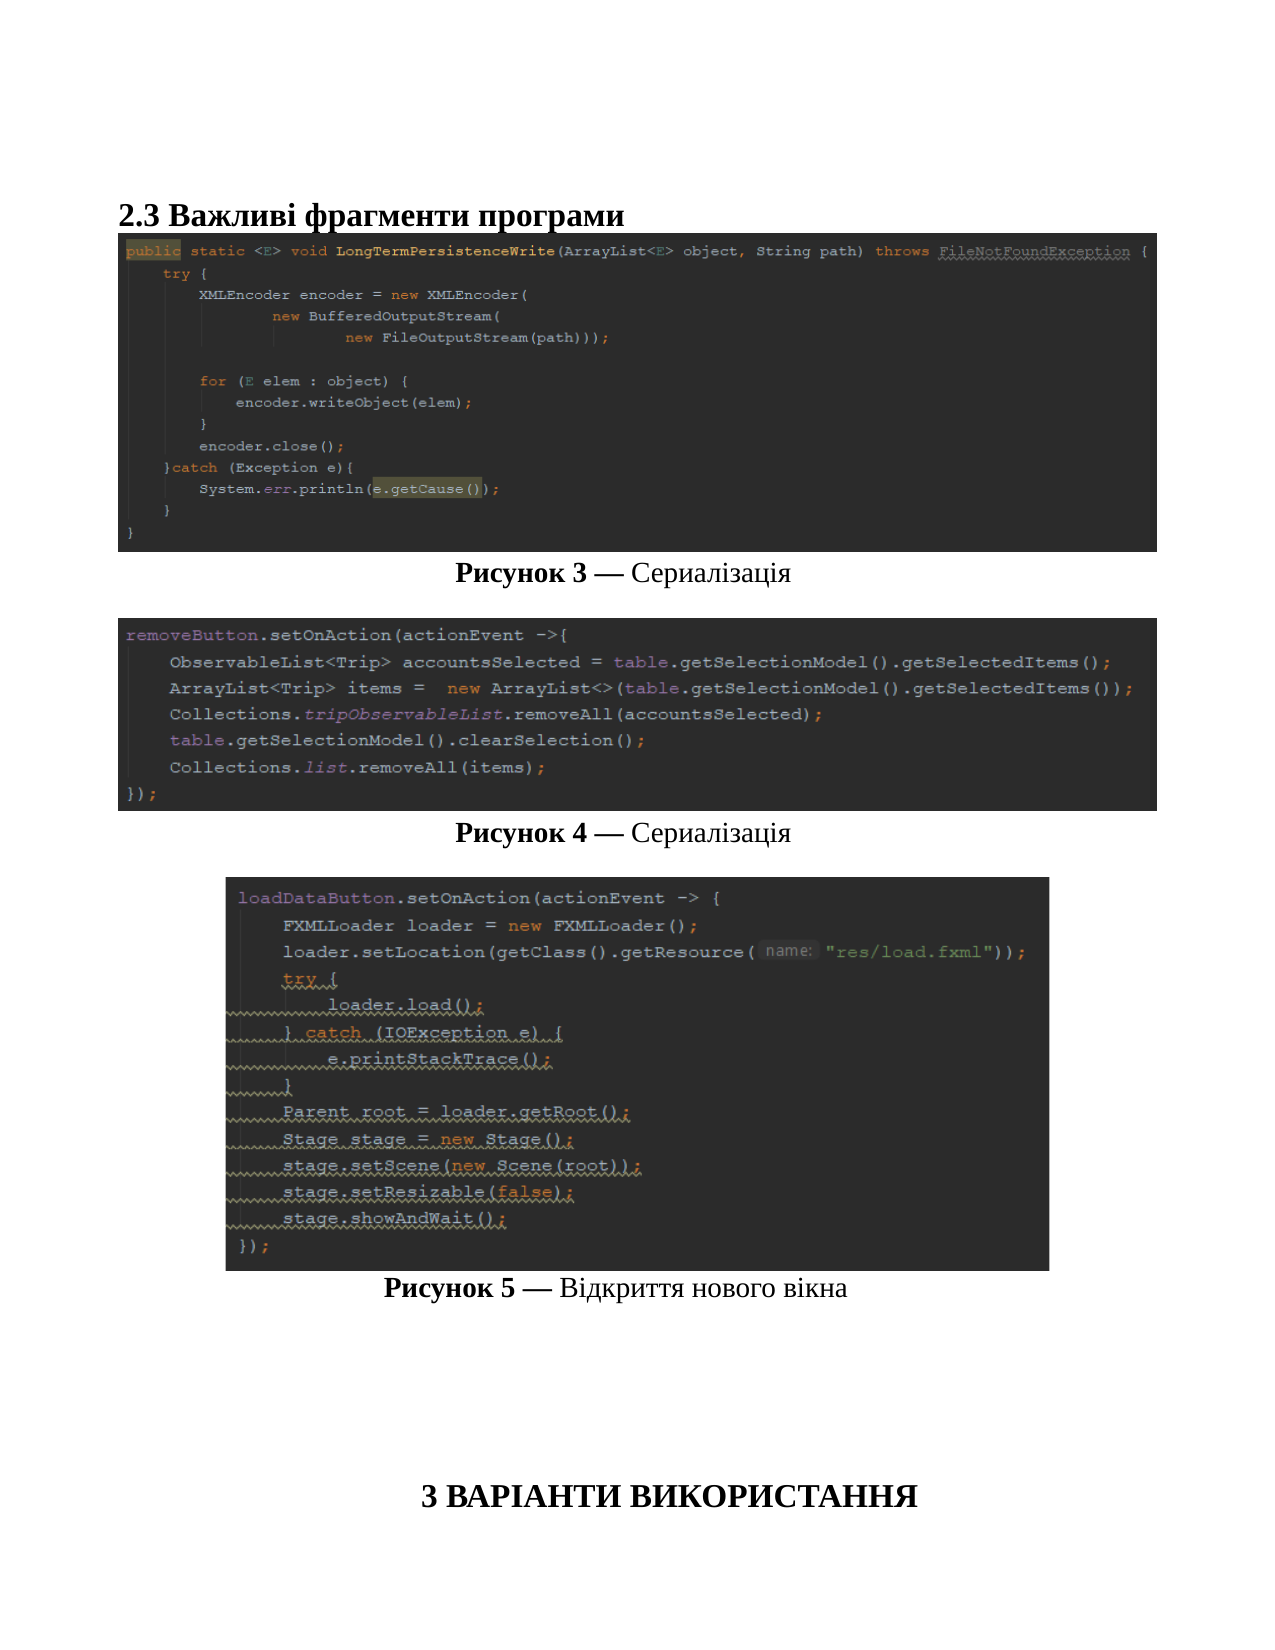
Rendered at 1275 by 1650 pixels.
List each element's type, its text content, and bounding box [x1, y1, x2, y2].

text 3 ВАРІАНТИ ВИКОРИСТАННЯ [118, 1476, 1157, 1515]
text 2.3 Важливі фрагменти програми [118, 195, 1157, 233]
text Рисунок 4 — Сериалізація [118, 811, 1157, 849]
text Рисунок 3 — Сериалізація [118, 552, 1157, 590]
picture [118, 618, 1157, 811]
picture [225, 877, 1050, 1271]
text Рисунок 5 — Відкриття нового вікна [118, 878, 1157, 1304]
picture [118, 233, 1157, 552]
